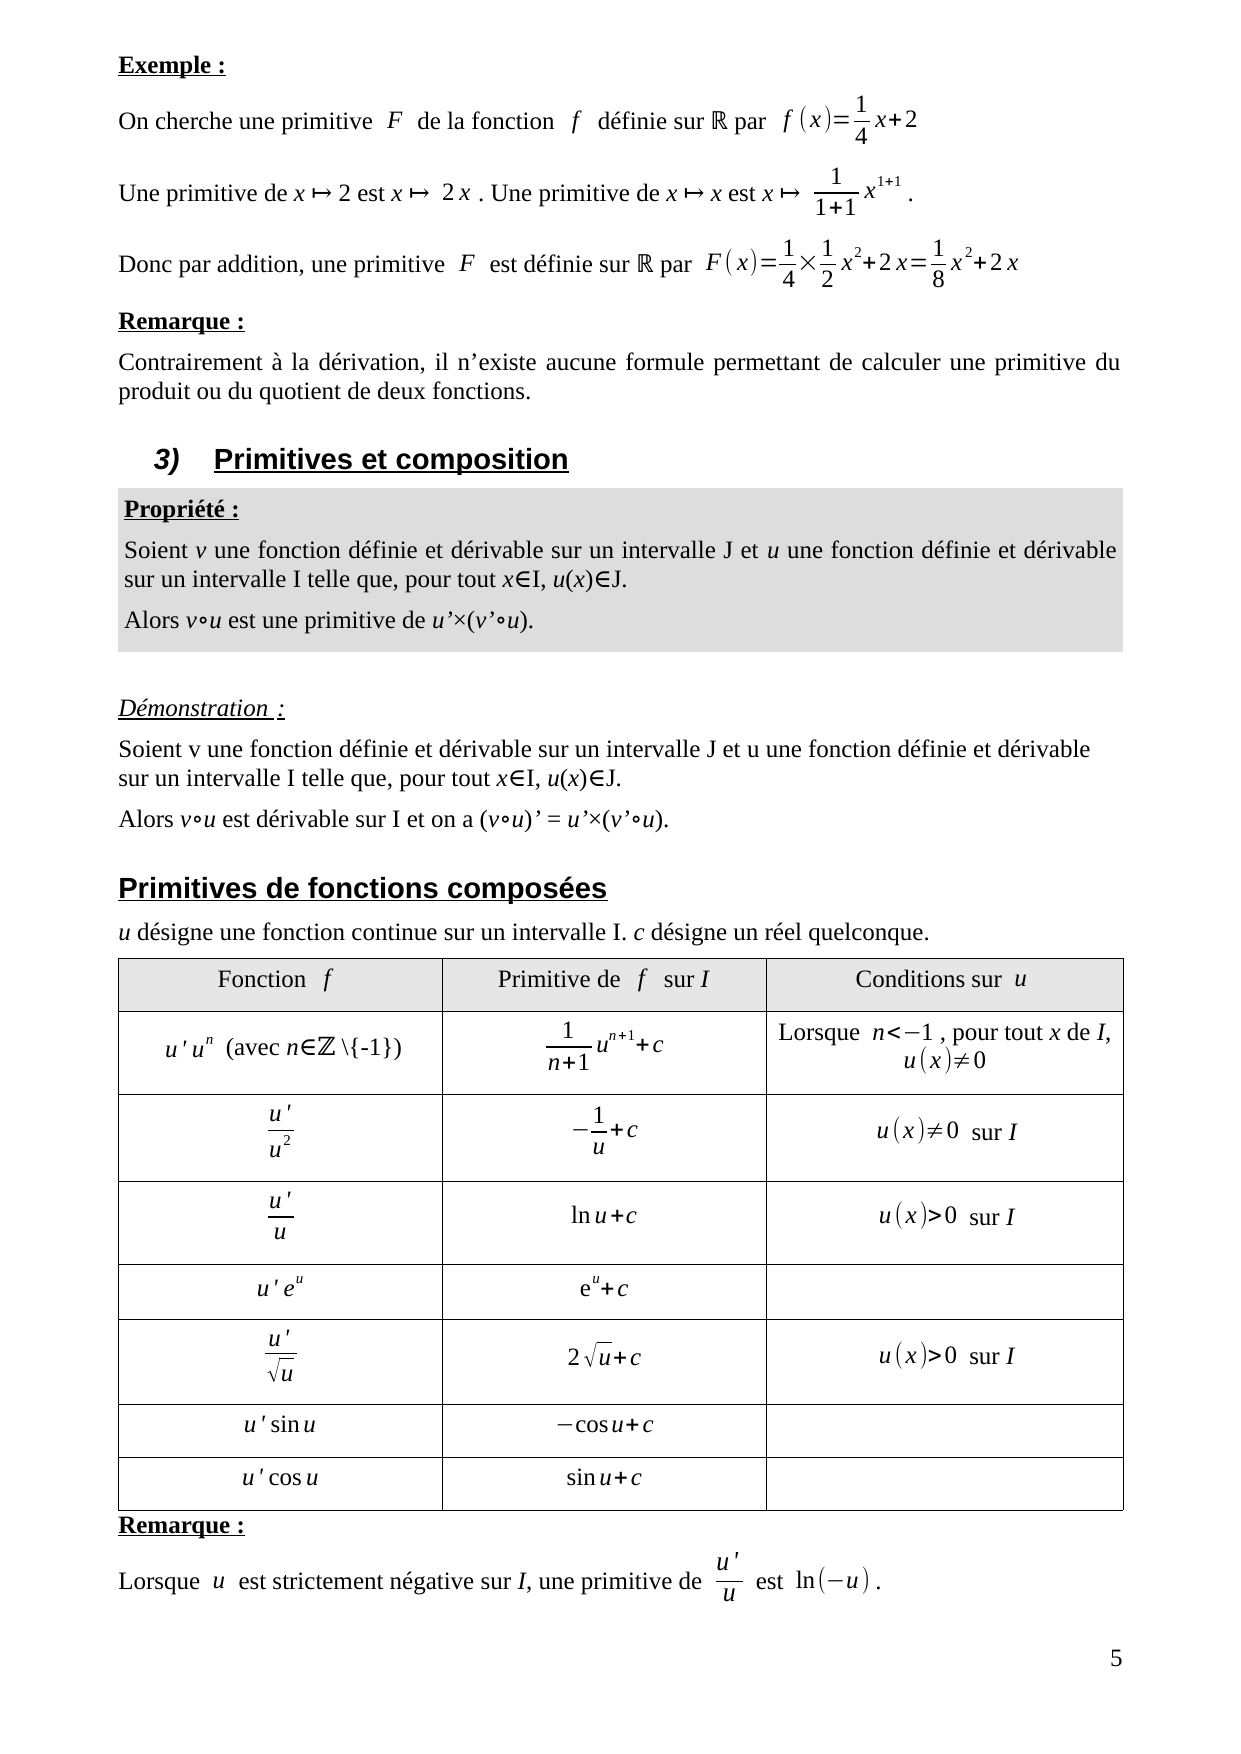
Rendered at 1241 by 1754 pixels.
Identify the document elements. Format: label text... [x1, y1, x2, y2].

text Alors v∘u est dérivable sur I et on a (v∘u)’ = u’×(v’∘u). [118, 804, 1122, 833]
table_cell [443, 1405, 766, 1457]
table_cell [443, 1095, 766, 1181]
table_header Primitive de sur I [443, 959, 766, 1011]
table_cell [443, 1458, 766, 1510]
text Donc par addition, une primitive est définie sur ℝ par [118, 234, 1122, 293]
table_cell [443, 1012, 766, 1094]
table_cell [119, 1265, 442, 1319]
text Remarque : [118, 1511, 1122, 1539]
subtitle Primitives et composition [153, 442, 1122, 476]
table_cell sur I [767, 1095, 1123, 1181]
table_cell [443, 1182, 766, 1264]
text Contrairement à la dérivation, il n’existe aucune formule permettant de calculer une primitive du produit ou du quotient de deux fonctions. [118, 347, 1122, 404]
table_cell [119, 1405, 442, 1457]
table_cell [119, 1182, 442, 1264]
table_cell [443, 1265, 766, 1319]
table_cell [443, 1320, 766, 1404]
table_cell [767, 1458, 1123, 1510]
text Une primitive de x ↦ 2 est x ↦ . Une primitive de x ↦ x est x ↦ . [118, 163, 1122, 222]
text u désigne une fonction continue sur un intervalle I. c désigne un réel quelconque. [118, 917, 1122, 946]
table_header Propriété : Soient v une fonction définie et dérivable sur un intervalle J et u une fonction définie et dérivable sur un intervalle I telle que, pour tout x∈I, u(x)∈J. Alors v∘u est une primitive de u’×(v’∘u). [118, 488, 1123, 652]
text Exemple : [118, 50, 1122, 78]
text Lorsque est strictement négative sur I, une primitive de est . [118, 1551, 1122, 1610]
subtitle Primitives de fonctions composées [118, 871, 1122, 904]
table_cell [119, 1320, 442, 1404]
table_cell [119, 1458, 442, 1510]
table_header Conditions sur [767, 959, 1123, 1011]
table_cell [767, 1405, 1123, 1457]
text Soient v une fonction définie et dérivable sur un intervalle J et u une fonction définie et dérivable sur un intervalle I telle que, pour tout x∈I, u(x)∈J. [118, 734, 1122, 792]
table_cell (avec n∈ℤ \{-1}) [119, 1012, 442, 1094]
table_header Fonction [119, 959, 442, 1011]
table_cell sur I [767, 1320, 1123, 1404]
table_cell sur I [767, 1182, 1123, 1264]
table_cell [119, 1095, 442, 1181]
text On cherche une primitive de la fonction définie sur ℝ par [118, 91, 1122, 150]
text Remarque : [118, 306, 1122, 334]
table_cell [767, 1265, 1123, 1319]
text Démonstration : [118, 693, 1122, 722]
table_cell Lorsque , pour tout x de I, [767, 1012, 1123, 1094]
